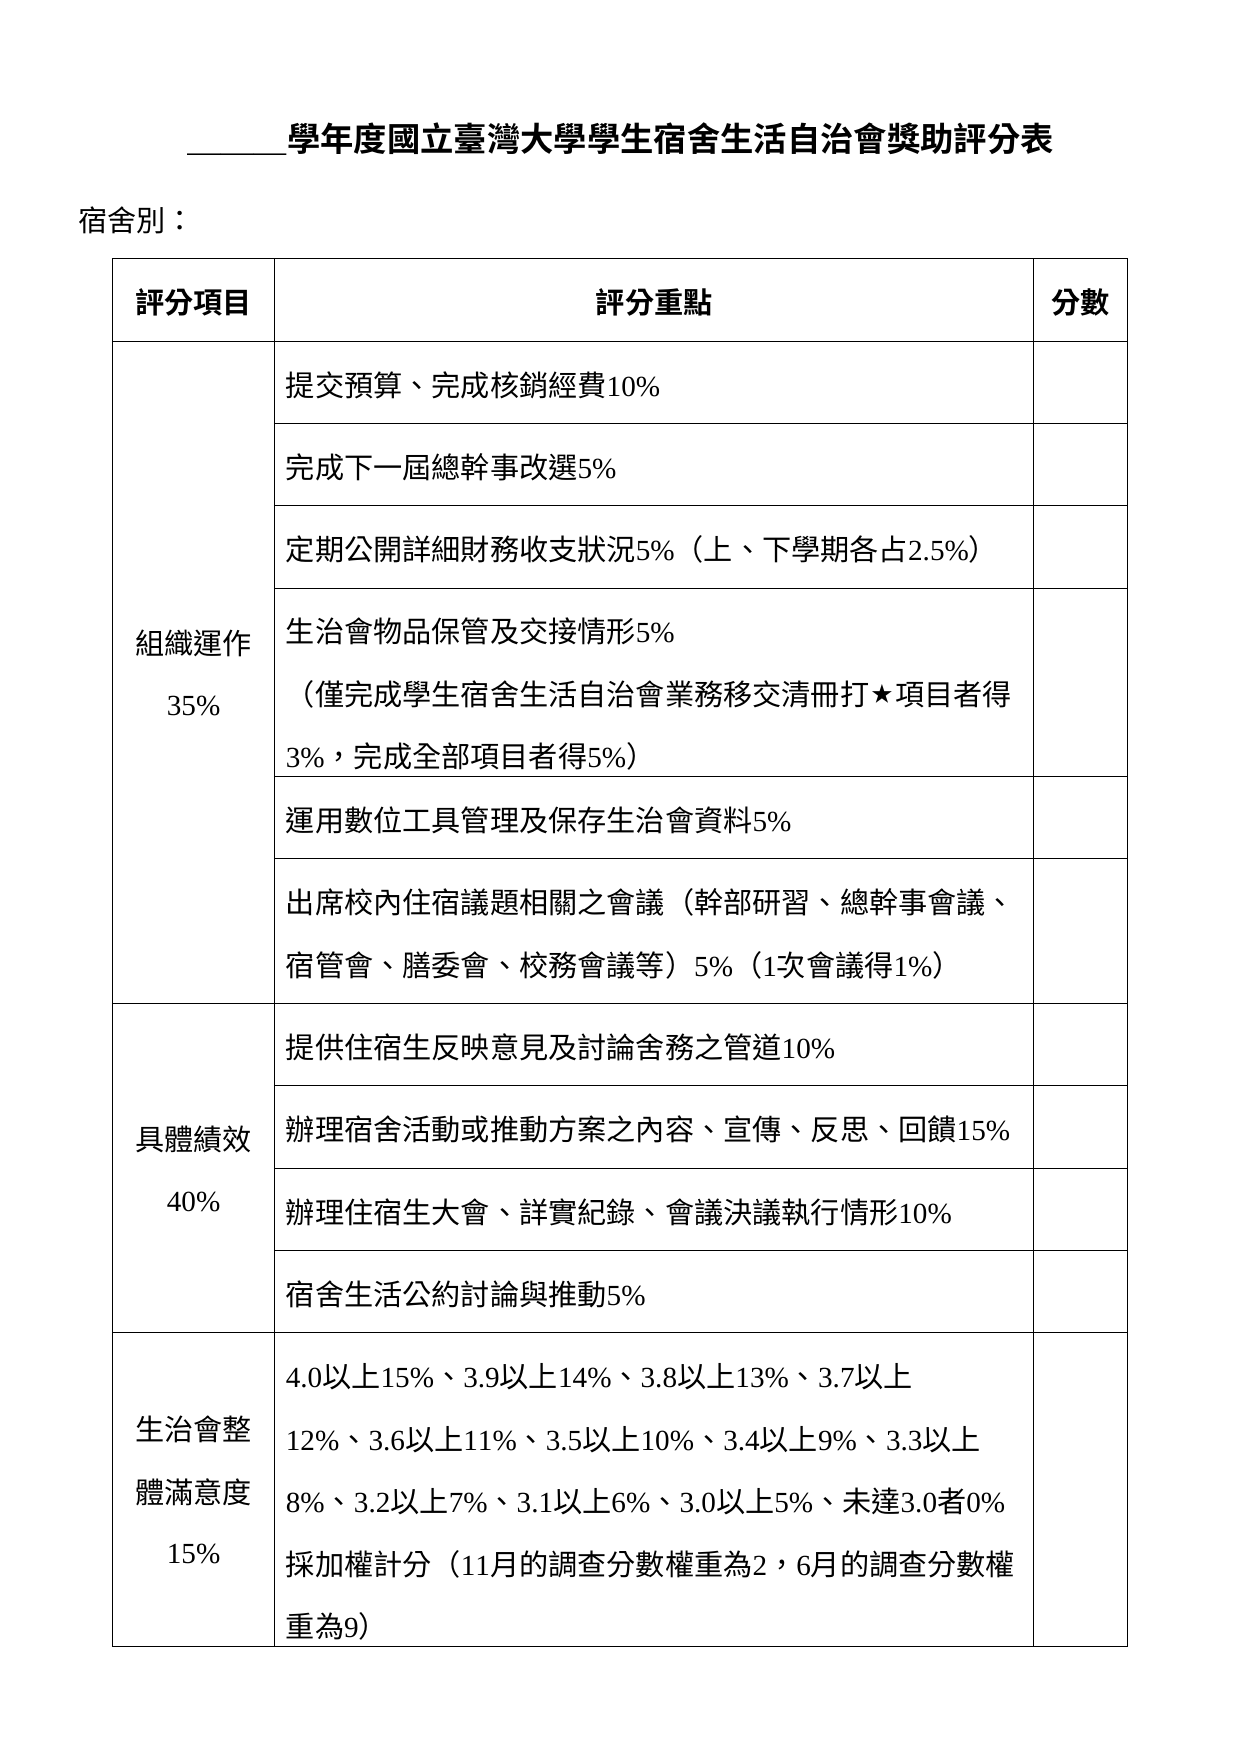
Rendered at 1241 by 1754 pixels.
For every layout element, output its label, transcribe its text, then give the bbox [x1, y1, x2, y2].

table_header 分數 [1034, 259, 1127, 341]
table_cell [1034, 589, 1127, 776]
table_cell 宿舍生活公約討論與推動5% [275, 1251, 1033, 1332]
table_cell 生治會整體滿意度15% [113, 1333, 274, 1646]
table_cell 組織運作35% [113, 342, 274, 1003]
table_cell [1034, 342, 1127, 423]
table_cell 提供住宿生反映意見及討論舍務之管道10% [275, 1004, 1033, 1085]
table_cell [1034, 424, 1127, 505]
text 宿舍別： [41, 177, 1232, 239]
table_cell [1034, 777, 1127, 858]
table_cell 具體績效40% [113, 1004, 274, 1332]
table_cell 完成下一屆總幹事改選5% [275, 424, 1033, 505]
table_cell [1034, 1333, 1127, 1646]
table_cell [1034, 859, 1127, 1003]
table_header 評分重點 [275, 259, 1033, 341]
table_cell 4.0以上15%、3.9以上14%、3.8以上13%、3.7以上12%、3.6以上11%、3.5以上10%、3.4以上9%、3.3以上8%、3.2以上7%、3.1以上6%、3.0以上5%、未達3.0者0% 採加權計分（11月的調查分數權重為2，6月的調查分數權重為9） [275, 1333, 1033, 1646]
table_cell [1034, 506, 1127, 587]
table_cell 辦理宿舍活動或推動方案之內容、宣傳、反思、回饋15% [275, 1086, 1033, 1168]
text ＿＿＿學年度國立臺灣大學學生宿舍生活自治會獎助評分表 [71, 96, 1169, 158]
table_cell 運用數位工具管理及保存生治會資料5% [275, 777, 1033, 858]
table_cell 提交預算、完成核銷經費10% [275, 342, 1033, 423]
table_cell [1034, 1086, 1127, 1168]
table_cell 辦理住宿生大會、詳實紀錄、會議決議執行情形10% [275, 1169, 1033, 1250]
table_header 評分項目 [113, 259, 274, 341]
table_cell 出席校內住宿議題相關之會議（幹部研習、總幹事會議、宿管會、膳委會、校務會議等）5%（1次會議得1%） [275, 859, 1033, 1003]
table_cell 定期公開詳細財務收支狀況5%（上、下學期各占2.5%） [275, 506, 1033, 587]
table_cell [1034, 1169, 1127, 1250]
table_cell 生治會物品保管及交接情形5% （僅完成學生宿舍生活自治會業務移交清冊打項目者得3%，完成全部項目者得5%） [275, 589, 1033, 776]
table_cell [1034, 1004, 1127, 1085]
table_cell [1034, 1251, 1127, 1332]
